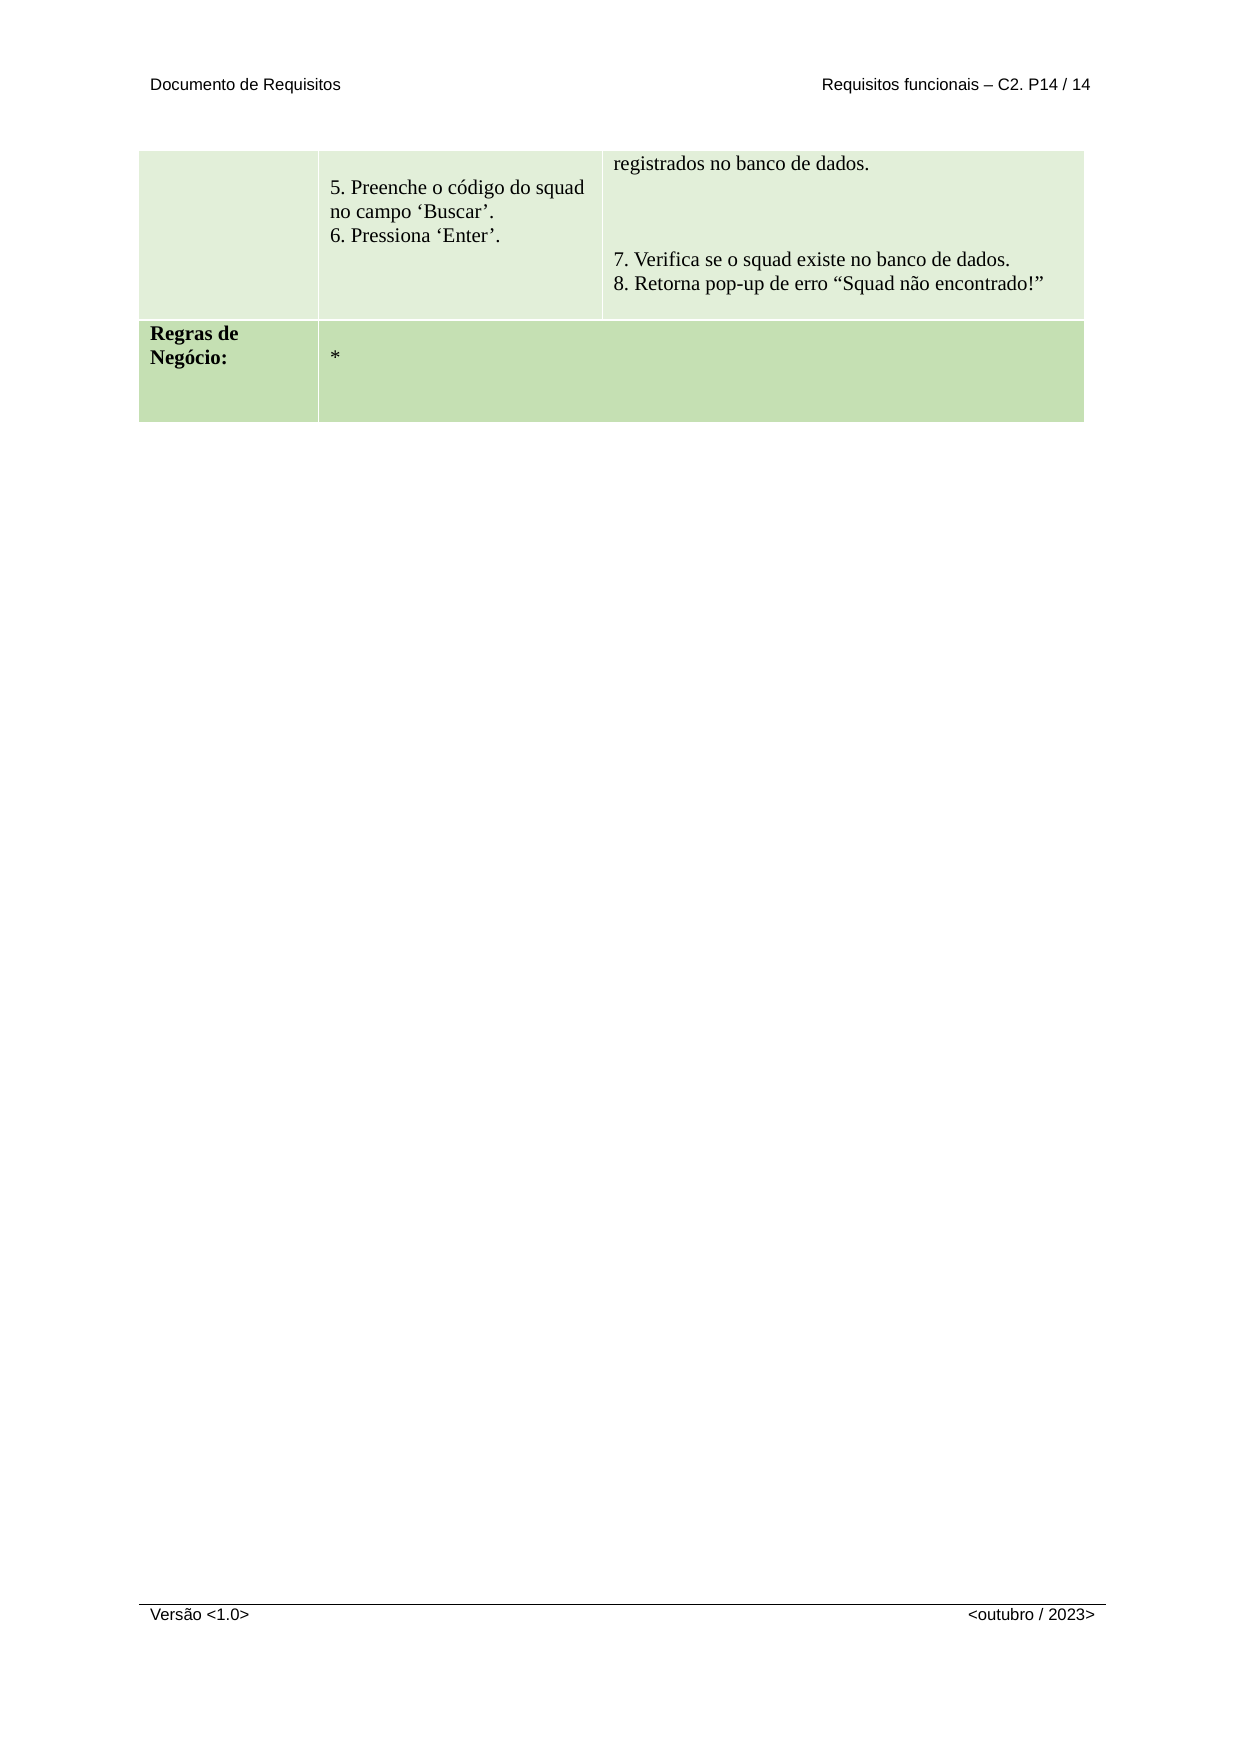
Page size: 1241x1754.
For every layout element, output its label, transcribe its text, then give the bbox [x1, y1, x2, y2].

table_cell * [319, 321, 1084, 422]
table_cell 5. Preenche o código do squad no campo ‘Buscar’. 6. Pressiona ‘Enter’. [319, 151, 602, 319]
table_cell registrados no banco de dados. 7. Verifica se o squad existe no banco de dados. 8. Retorna pop-up de erro “Squad não encontrado!” [603, 151, 1084, 319]
table_cell [139, 151, 318, 319]
table_cell Regras de Negócio: [139, 321, 318, 422]
